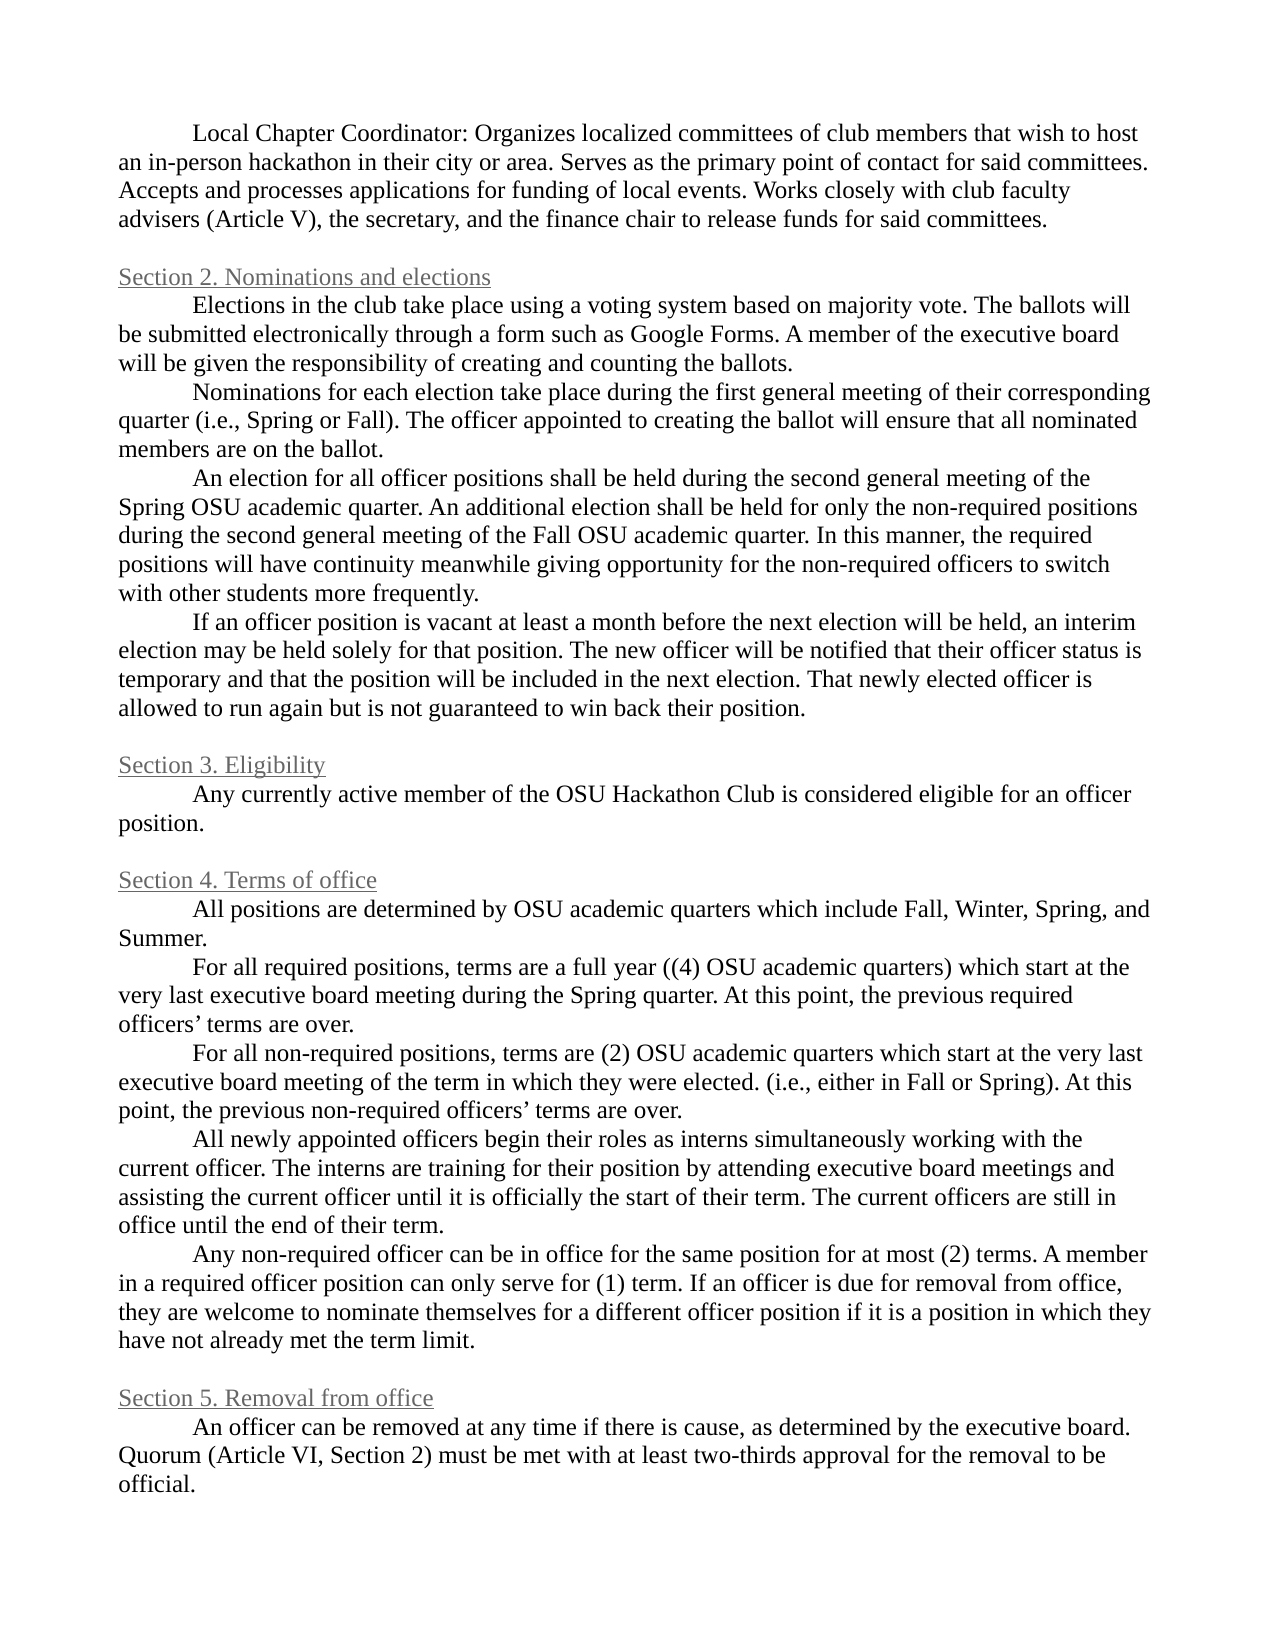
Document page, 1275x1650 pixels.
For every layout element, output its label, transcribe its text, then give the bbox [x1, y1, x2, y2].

text Nominations for each election take place during the first general meeting of their corresponding quarter (i.e., Spring or Fall). The officer appointed to creating the ballot will ensure that all nominated members are on the ballot. [118, 377, 1157, 463]
text For all non-required positions, terms are (2) OSU academic quarters which start at the very last executive board meeting of the term in which they were elected. (i.e., either in Fall or Spring). At this point, the previous non-required officers’ terms are over. [118, 1038, 1157, 1124]
text For all required positions, terms are a full year ((4) OSU academic quarters) which start at the very last executive board meeting during the Spring quarter. At this point, the previous required officers’ terms are over. [118, 952, 1157, 1038]
text An election for all officer positions shall be held during the second general meeting of the Spring OSU academic quarter. An additional election shall be held for only the non-required positions during the second general meeting of the Fall OSU academic quarter. In this manner, the required positions will have continuity meanwhile giving opportunity for the non-required officers to switch with other students more frequently. [118, 463, 1157, 607]
text Local Chapter Coordinator: Organizes localized committees of club members that wish to host an in-person hackathon in their city or area. Serves as the primary point of contact for said committees. Accepts and processes applications for funding of local events. Works closely with club faculty advisers (Article V), the secretary, and the finance chair to release funds for said committees. [118, 118, 1157, 233]
text All positions are determined by OSU academic quarters which include Fall, Winter, Spring, and Summer. [118, 894, 1157, 952]
text Elections in the club take place using a voting system based on majority vote. The ballots will be submitted electronically through a form such as Google Forms. A member of the executive board will be given the responsibility of creating and counting the ballots. [118, 291, 1157, 377]
text Section 4. Terms of office [118, 866, 1157, 894]
text Section 3. Eligibility [118, 751, 1157, 779]
text If an officer position is vacant at least a month before the next election will be held, an interim election may be held solely for that position. The new officer will be notified that their officer status is temporary and that the position will be included in the next election. That newly elected officer is allowed to run again but is not guaranteed to win back their position. [118, 607, 1157, 722]
text All newly appointed officers begin their roles as interns simultaneously working with the current officer. The interns are training for their position by attending executive board meetings and assisting the current officer until it is officially the start of their term. The current officers are still in office until the end of their term. [118, 1124, 1157, 1239]
text Any non-required officer can be in office for the same position for at most (2) terms. A member in a required officer position can only serve for (1) term. If an officer is due for removal from office, they are welcome to nominate themselves for a different officer position if it is a position in which they have not already met the term limit. [118, 1239, 1157, 1354]
text Section 2. Nominations and elections [118, 262, 1157, 291]
text Any currently active member of the OSU Hackathon Club is considered eligible for an officer position. [118, 779, 1157, 837]
text An officer can be removed at any time if there is cause, as determined by the executive board. Quorum (Article VI, Section 2) must be met with at least two-thirds approval for the removal to be official. [118, 1412, 1157, 1498]
text Section 5. Removal from office [118, 1383, 1157, 1412]
